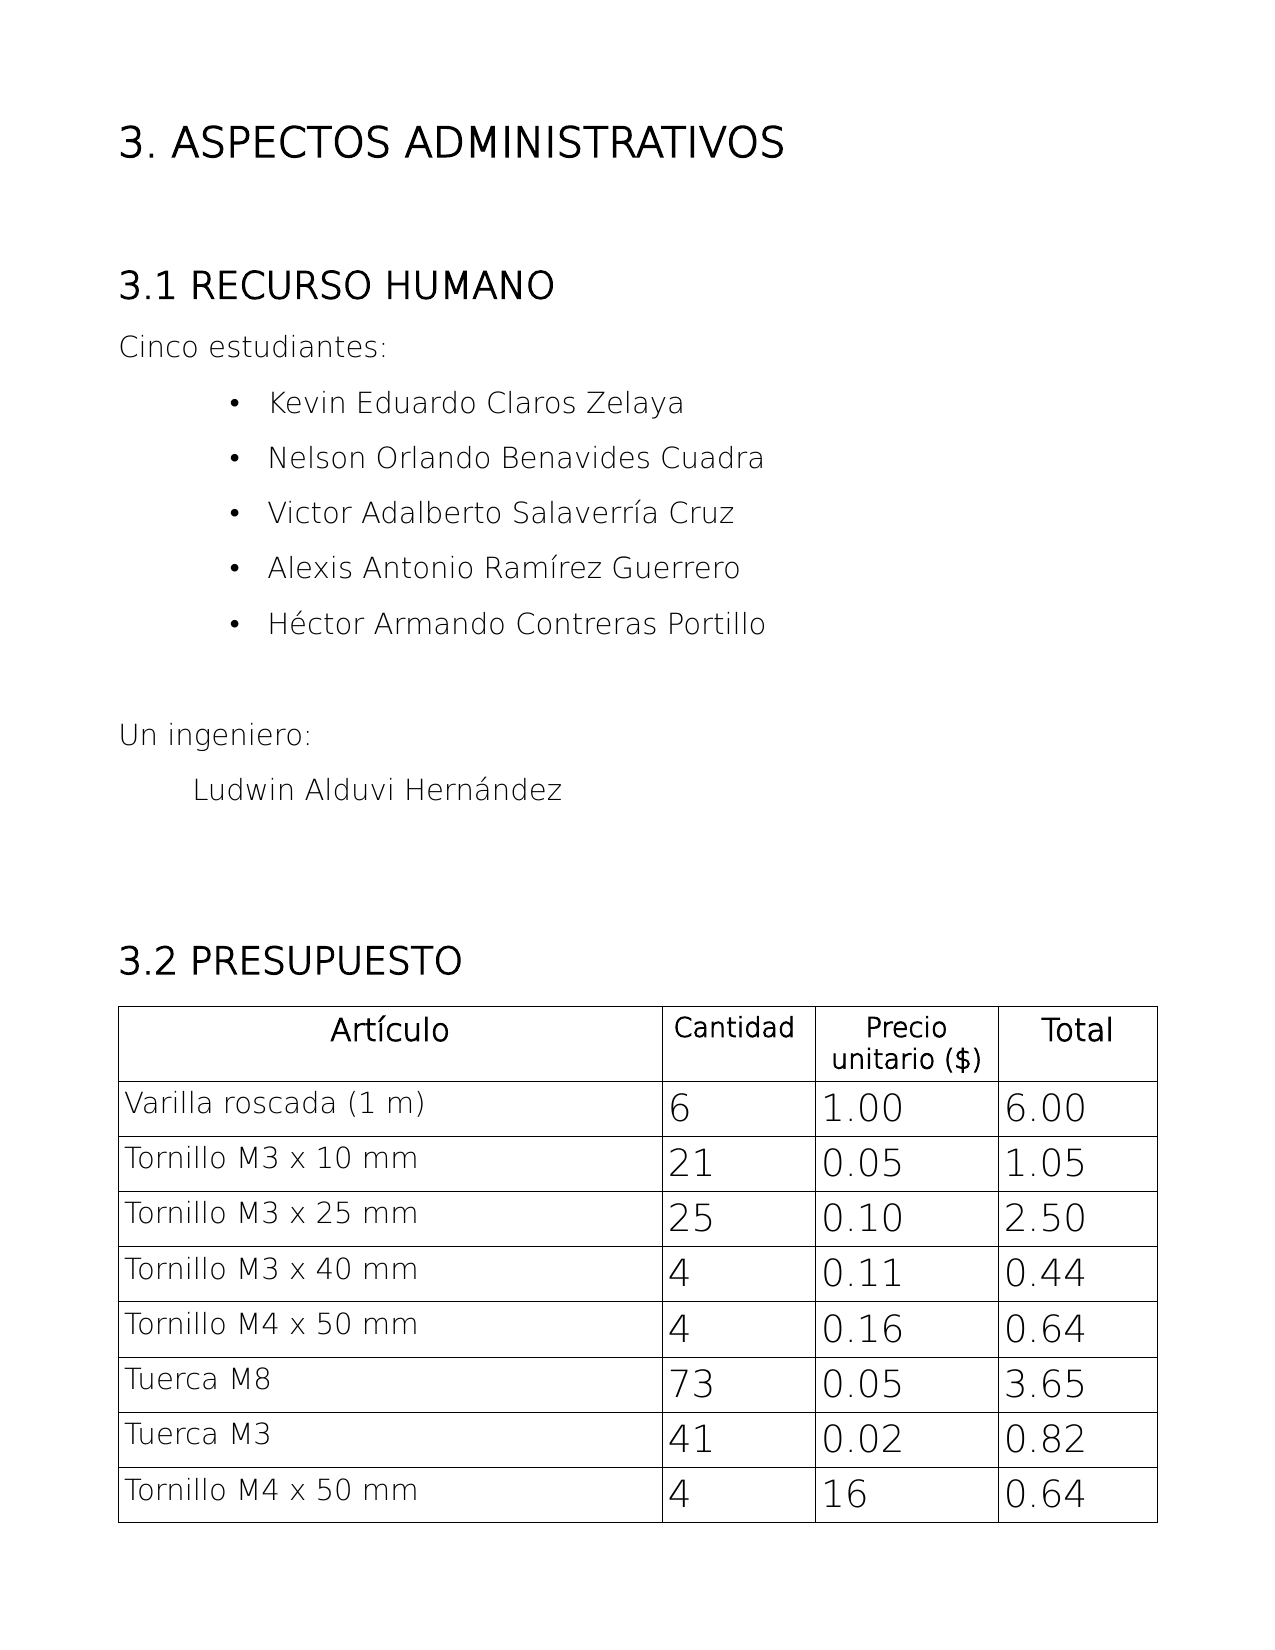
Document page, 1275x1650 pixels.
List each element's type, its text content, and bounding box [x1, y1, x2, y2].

table_cell 6.00 [999, 1082, 1157, 1136]
table_cell Tornillo M3 x 10 mm [119, 1137, 662, 1191]
table_cell 21 [663, 1137, 815, 1191]
table_cell 1.00 [816, 1082, 998, 1136]
table_cell 0.10 [816, 1192, 998, 1246]
text Un ingeniero: [118, 718, 1157, 752]
table_cell Tornillo M4 x 50 mm [119, 1468, 662, 1522]
table_cell 25 [663, 1192, 815, 1246]
table_cell Tuerca M3 [119, 1413, 662, 1467]
table_cell 0.02 [816, 1413, 998, 1467]
table_cell 3.65 [999, 1358, 1157, 1412]
table_header Total [999, 1007, 1157, 1081]
table_cell 0.44 [999, 1247, 1157, 1301]
table_cell Tornillo M3 x 40 mm [119, 1247, 662, 1301]
table_cell 0.05 [816, 1358, 998, 1412]
text 3. ASPECTOS ADMINISTRATIVOS [118, 118, 1157, 167]
table_cell Varilla roscada (1 m) [119, 1082, 662, 1136]
table_cell 41 [663, 1413, 815, 1467]
table_cell 4 [663, 1247, 815, 1301]
text Ludwin Alduvi Hernández [118, 773, 1157, 807]
table_cell 0.16 [816, 1302, 998, 1357]
table_cell 73 [663, 1358, 815, 1412]
table_cell 16 [816, 1468, 998, 1522]
list Alexis Antonio Ramírez Guerrero [229, 552, 1157, 586]
list Victor Adalberto Salaverría Cruz [229, 497, 1157, 531]
list Nelson Orlando Benavides Cuadra [229, 441, 1157, 475]
text 3.2 PRESUPUESTO [118, 939, 1157, 983]
table_cell 0.05 [816, 1137, 998, 1191]
table_header Artículo [119, 1007, 662, 1081]
table_cell Tornillo M3 x 25 mm [119, 1192, 662, 1246]
list Kevin Eduardo Claros Zelaya [229, 386, 1157, 420]
text 3.1 RECURSO HUMANO [118, 264, 1157, 307]
table_cell 4 [663, 1468, 815, 1522]
table_cell 0.64 [999, 1468, 1157, 1522]
table_cell 0.11 [816, 1247, 998, 1301]
table_cell 0.82 [999, 1413, 1157, 1467]
table_header Precio unitario ($) [816, 1007, 998, 1081]
table_cell 4 [663, 1302, 815, 1357]
table_cell Tuerca M8 [119, 1358, 662, 1412]
table_cell 1.05 [999, 1137, 1157, 1191]
table_header Cantidad [663, 1007, 815, 1081]
table_cell 0.64 [999, 1302, 1157, 1357]
list Héctor Armando Contreras Portillo [229, 607, 1157, 641]
table_cell 2.50 [999, 1192, 1157, 1246]
table_cell Tornillo M4 x 50 mm [119, 1302, 662, 1357]
table_cell 6 [663, 1082, 815, 1136]
text Cinco estudiantes: [118, 331, 1157, 364]
